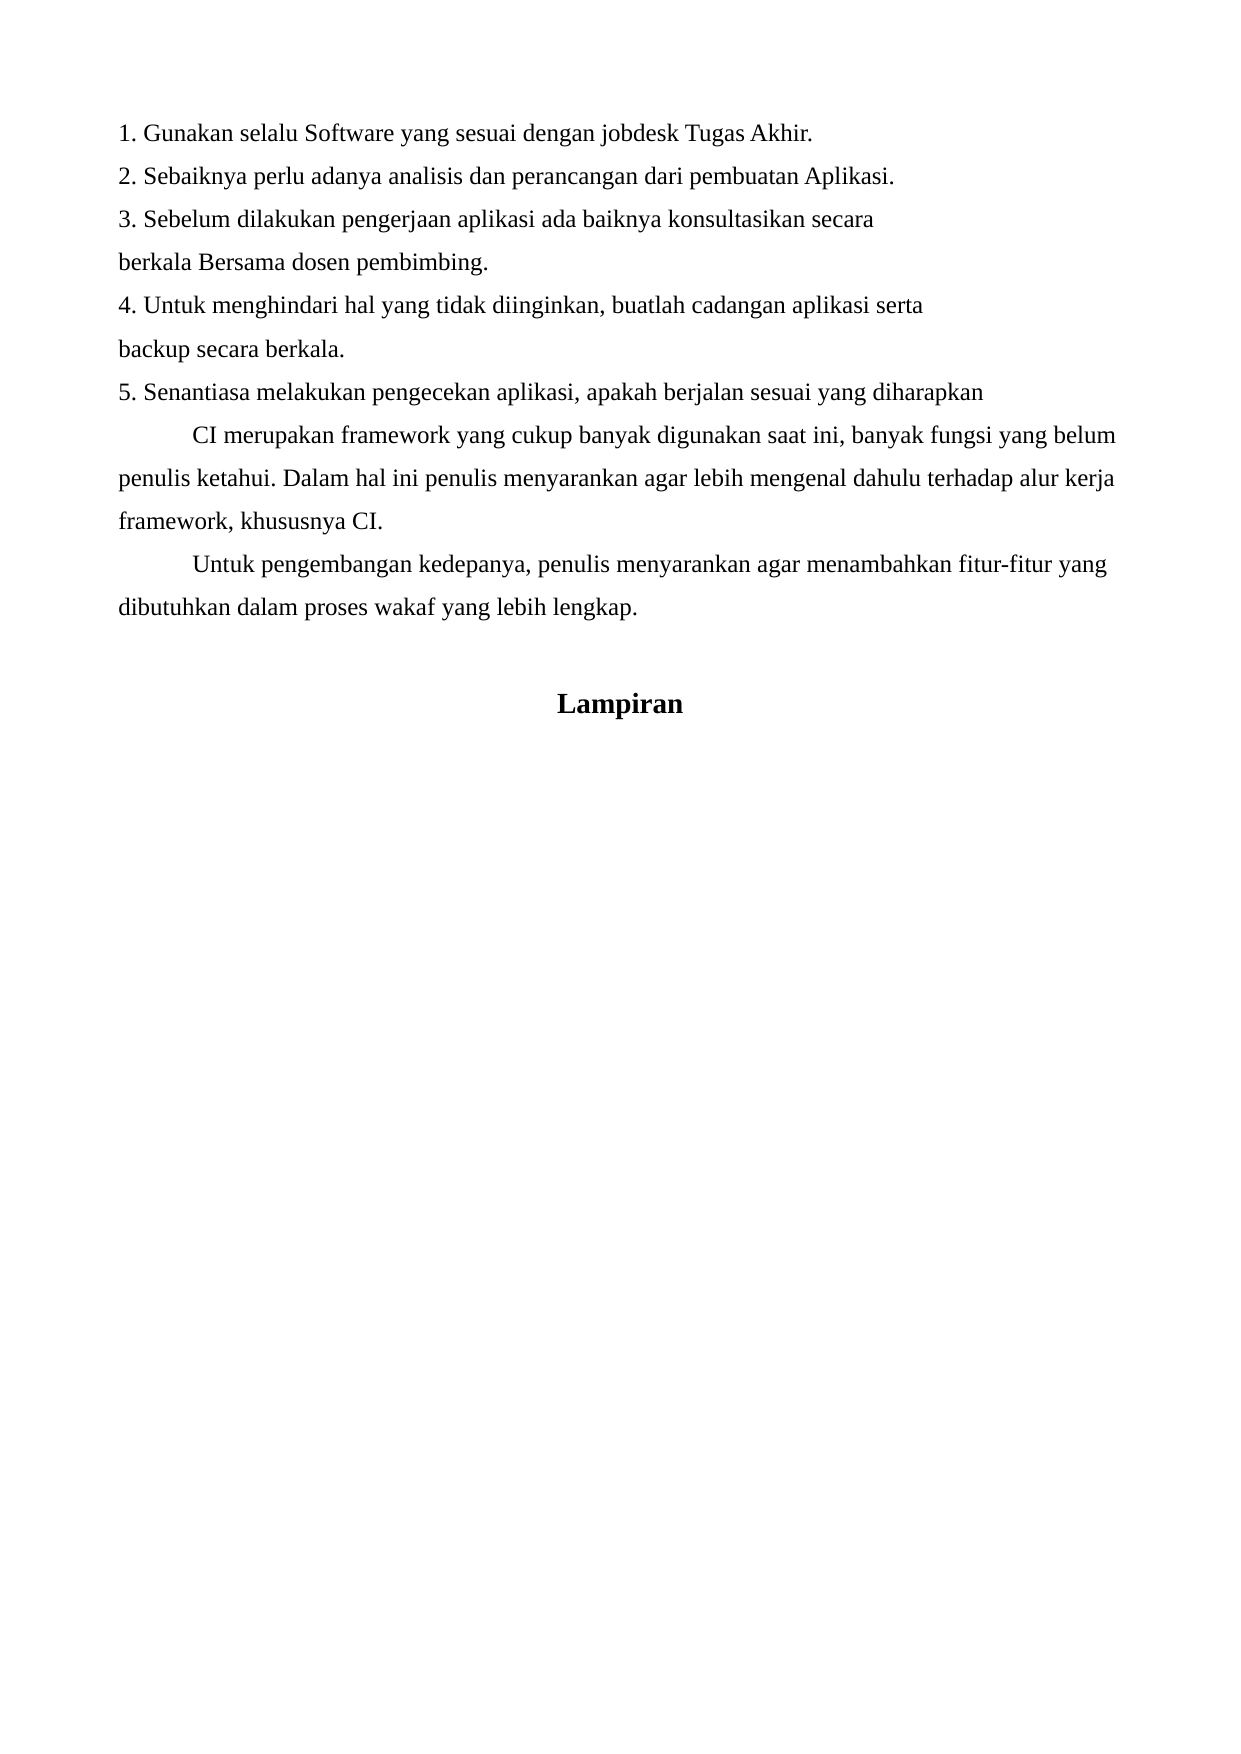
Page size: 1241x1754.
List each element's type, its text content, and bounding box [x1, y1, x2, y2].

text backup secara berkala. [118, 334, 1122, 362]
text CI merupakan framework yang cukup banyak digunakan saat ini, banyak fungsi yang belum penulis ketahui. Dalam hal ini penulis menyarankan agar lebih mengenal dahulu terhadap alur kerja framework, khususnya CI. [118, 420, 1122, 535]
text Lampiran [118, 686, 1122, 719]
text berkala Bersama dosen pembimbing. [118, 247, 1122, 276]
text 3. Sebelum dilakukan pengerjaan aplikasi ada baiknya konsultasikan secara [118, 204, 1122, 233]
text Untuk pengembangan kedepanya, penulis menyarankan agar menambahkan fitur-fitur yang dibutuhkan dalam proses wakaf yang lebih lengkap. [118, 549, 1122, 621]
text 1. Gunakan selalu Software yang sesuai dengan jobdesk Tugas Akhir. [118, 118, 1122, 147]
text 4. Untuk menghindari hal yang tidak diinginkan, buatlah cadangan aplikasi serta [118, 291, 1122, 319]
text 2. Sebaiknya perlu adanya analisis dan perancangan dari pembuatan Aplikasi. [118, 161, 1122, 190]
text 5. Senantiasa melakukan pengecekan aplikasi, apakah berjalan sesuai yang diharapkan [118, 377, 1122, 406]
